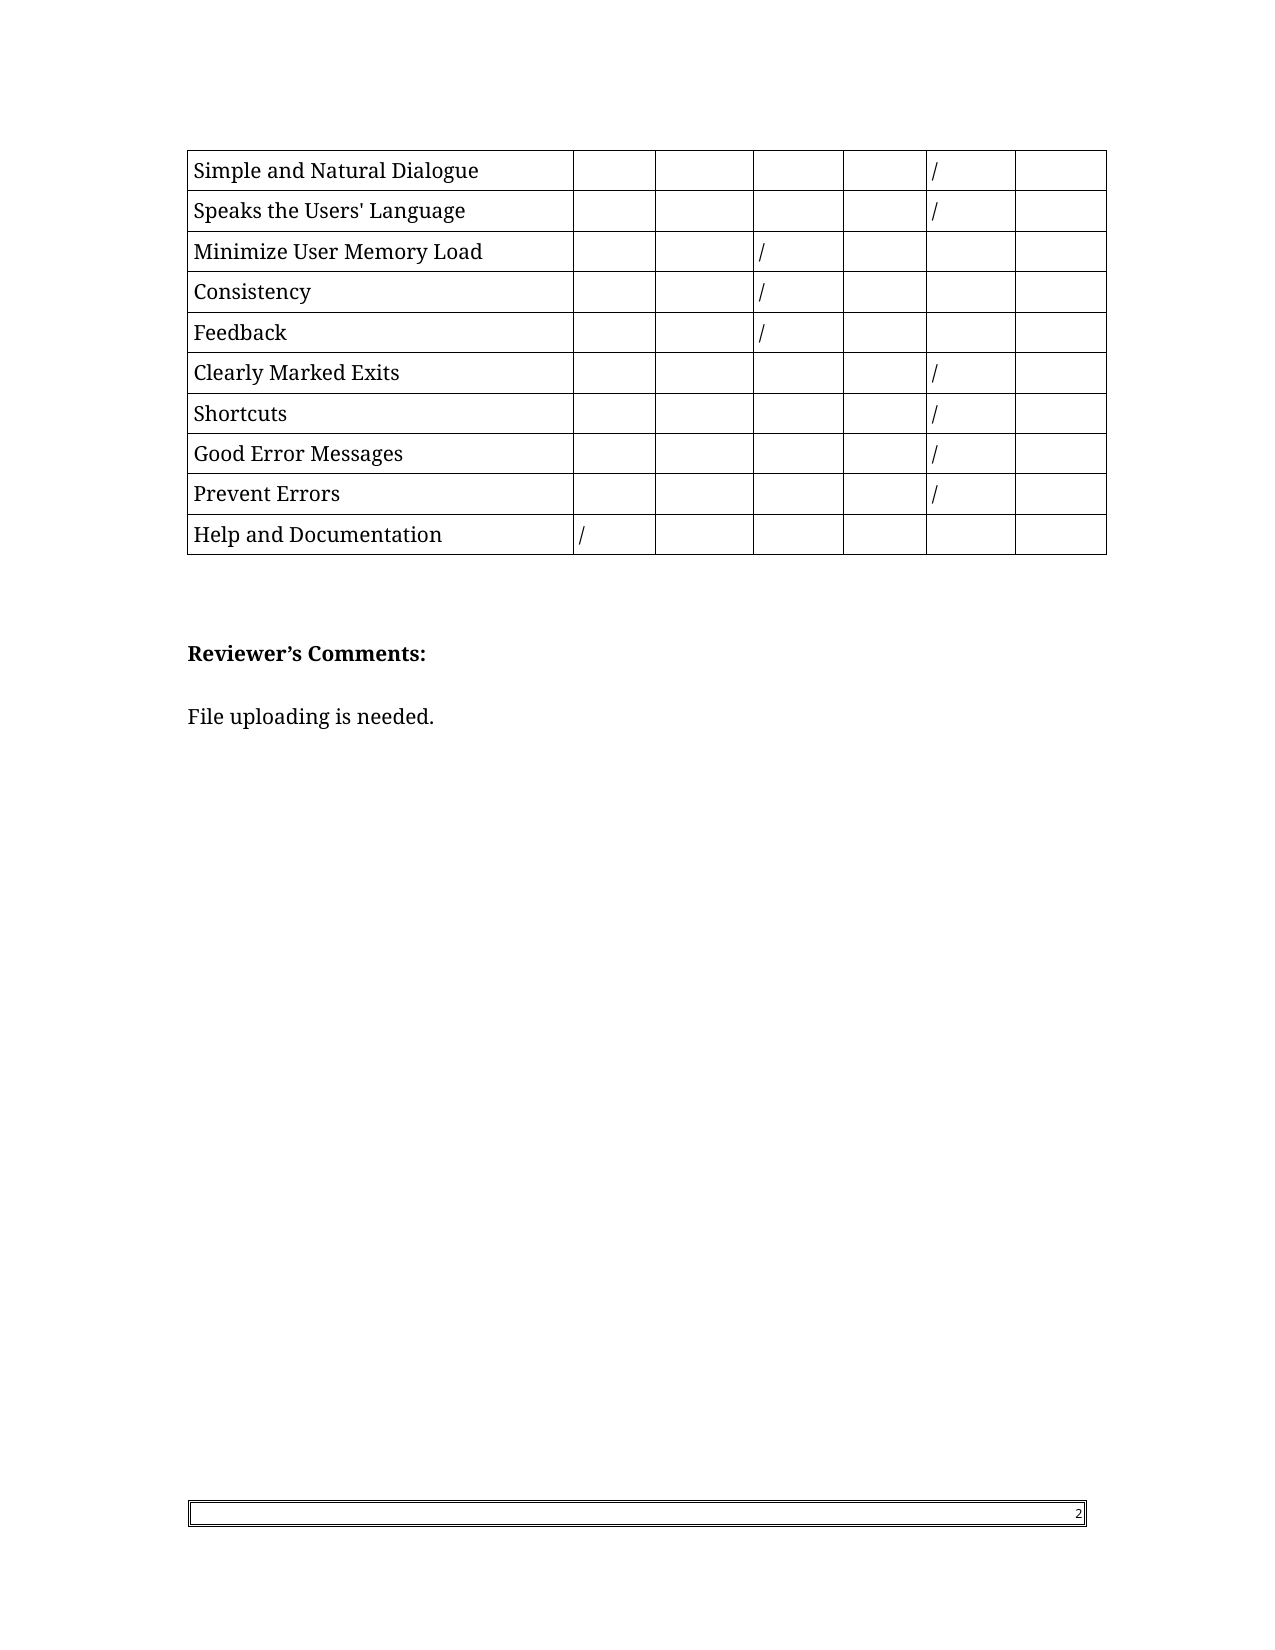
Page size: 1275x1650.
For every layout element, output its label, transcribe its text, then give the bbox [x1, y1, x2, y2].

table_cell [1016, 232, 1106, 271]
table_cell / [927, 434, 1015, 473]
table_cell [656, 353, 753, 392]
table_cell [844, 191, 926, 231]
table_cell [1016, 272, 1106, 312]
table_cell [1016, 515, 1106, 554]
table_cell Feedback [188, 313, 573, 352]
table_cell [574, 474, 655, 514]
table_cell / [754, 272, 843, 312]
table_cell [574, 232, 655, 271]
table_cell / [927, 394, 1015, 433]
table_cell [656, 313, 753, 352]
table_cell [927, 232, 1015, 271]
table_cell [844, 313, 926, 352]
table_cell / [927, 191, 1015, 231]
table_cell [656, 272, 753, 312]
table_cell [656, 394, 753, 433]
table_cell Consistency [188, 272, 573, 312]
table_cell Simple and Natural Dialogue [188, 151, 573, 190]
table_cell [1016, 474, 1106, 514]
table_cell [656, 232, 753, 271]
table_cell [1016, 353, 1106, 392]
table_cell Clearly Marked Exits [188, 353, 573, 392]
table_cell / [927, 151, 1015, 190]
table_cell [656, 515, 753, 554]
table_cell [574, 151, 655, 190]
table_cell [927, 272, 1015, 312]
table_cell [1016, 313, 1106, 352]
table_cell [844, 434, 926, 473]
table_cell [574, 313, 655, 352]
table_cell Good Error Messages [188, 434, 573, 473]
table_cell [754, 474, 843, 514]
table_cell [754, 394, 843, 433]
table_cell [656, 191, 753, 231]
table_cell [656, 151, 753, 190]
table_cell / [574, 515, 655, 554]
table_cell [927, 313, 1015, 352]
table_cell [844, 232, 926, 271]
table_cell Prevent Errors [188, 474, 573, 514]
table_cell [844, 272, 926, 312]
table_cell / [754, 313, 843, 352]
table_cell [844, 394, 926, 433]
table_cell Minimize User Memory Load [188, 232, 573, 271]
table_cell [844, 353, 926, 392]
table_cell [844, 515, 926, 554]
table_cell [1016, 394, 1106, 433]
table_cell Speaks the Users' Language [188, 191, 573, 231]
table_cell Shortcuts [188, 394, 573, 433]
table_cell [574, 353, 655, 392]
table_cell / [927, 474, 1015, 514]
table_cell [754, 151, 843, 190]
table_cell [656, 474, 753, 514]
table_cell [1016, 434, 1106, 473]
table_cell [754, 434, 843, 473]
table_cell / [927, 353, 1015, 392]
table_cell [1016, 191, 1106, 231]
table_cell [754, 353, 843, 392]
subtitle Reviewer’s Comments: [187, 639, 1087, 696]
table_cell [574, 394, 655, 433]
table_cell [754, 191, 843, 231]
table_cell Help and Documentation [188, 515, 573, 554]
table_cell [754, 515, 843, 554]
table_cell [844, 474, 926, 514]
table_cell / [754, 232, 843, 271]
table_cell [844, 151, 926, 190]
table_cell [927, 515, 1015, 554]
table_cell [574, 434, 655, 473]
table_cell [574, 191, 655, 231]
table_cell [574, 272, 655, 312]
text File uploading is needed. [187, 702, 1087, 731]
table_cell [656, 434, 753, 473]
table_cell [1016, 151, 1106, 190]
